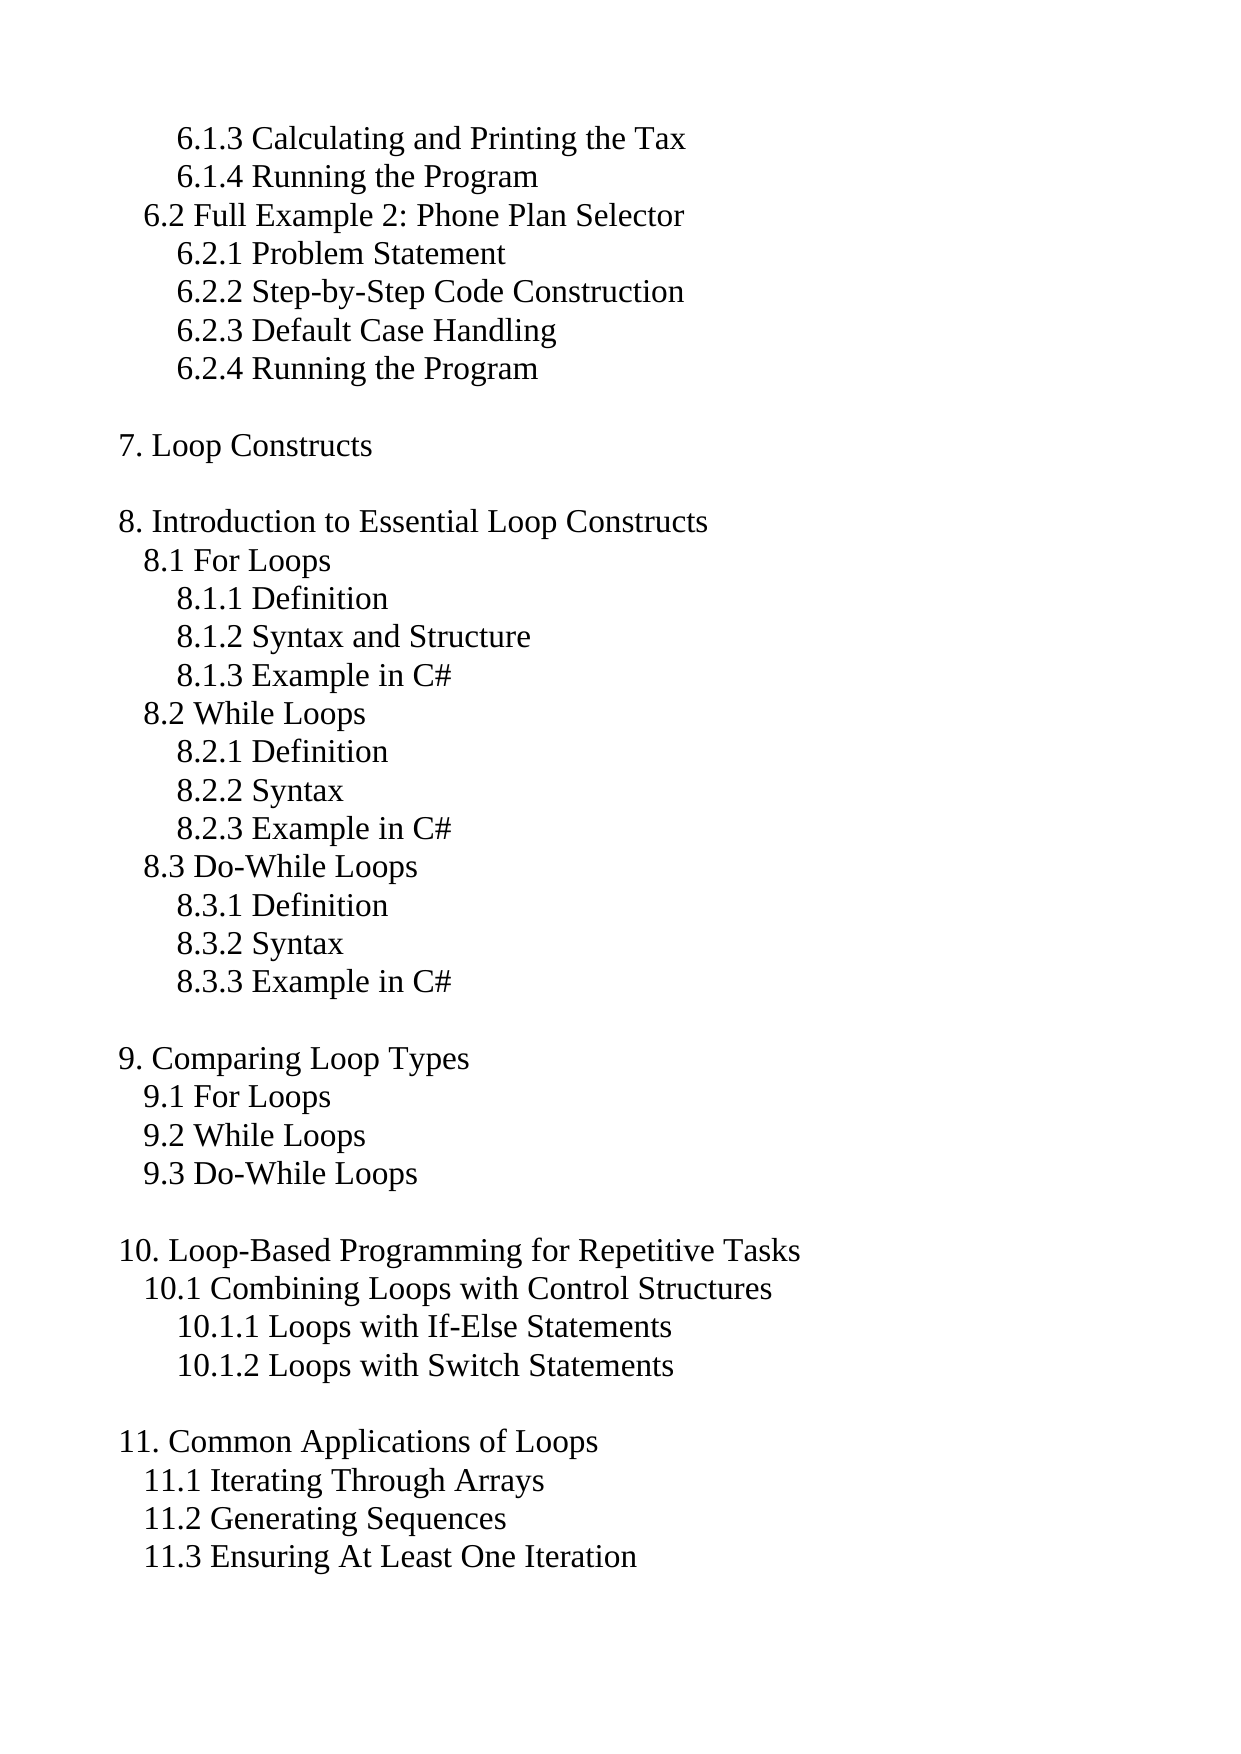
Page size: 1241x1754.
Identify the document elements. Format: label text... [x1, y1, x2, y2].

text 9. Comparing Loop Types [118, 1038, 1122, 1076]
text 8.1 For Loops [118, 540, 1122, 578]
text 8.1.2 Syntax and Structure [118, 616, 1122, 655]
text 6.2.4 Running the Program [118, 348, 1122, 386]
text 11.1 Iterating Through Arrays [118, 1460, 1122, 1498]
text 10.1.2 Loops with Switch Statements [118, 1345, 1122, 1383]
text 8.2.3 Example in C# [118, 808, 1122, 846]
text 6.2.1 Problem Statement [118, 233, 1122, 271]
text 8.2 While Loops [118, 693, 1122, 731]
text 10.1.1 Loops with If-Else Statements [118, 1306, 1122, 1345]
text 6.1.4 Running the Program [118, 156, 1122, 195]
text 8.3.3 Example in C# [118, 961, 1122, 1000]
text 8.1.3 Example in C# [118, 655, 1122, 693]
text 6.2.2 Step-by-Step Code Construction [118, 271, 1122, 310]
text 7. Loop Constructs [118, 425, 1122, 463]
text 9.2 While Loops [118, 1115, 1122, 1153]
text 10.1 Combining Loops with Control Structures [118, 1268, 1122, 1306]
text 11.2 Generating Sequences [118, 1498, 1122, 1536]
text 8.2.2 Syntax [118, 770, 1122, 808]
text 8.3.2 Syntax [118, 923, 1122, 961]
text 9.1 For Loops [118, 1076, 1122, 1115]
text 8.2.1 Definition [118, 731, 1122, 770]
text 8.3 Do-While Loops [118, 846, 1122, 885]
text 11. Common Applications of Loops [118, 1421, 1122, 1460]
text 6.1.3 Calculating and Printing the Tax [118, 118, 1122, 156]
text 8. Introduction to Essential Loop Constructs [118, 501, 1122, 540]
text 8.3.1 Definition [118, 885, 1122, 923]
text 6.2.3 Default Case Handling [118, 310, 1122, 348]
text 10. Loop-Based Programming for Repetitive Tasks [118, 1230, 1122, 1268]
text 11.3 Ensuring At Least One Iteration [118, 1536, 1122, 1575]
text 8.1.1 Definition [118, 578, 1122, 616]
text 9.3 Do-While Loops [118, 1153, 1122, 1191]
text 6.2 Full Example 2: Phone Plan Selector [118, 195, 1122, 233]
